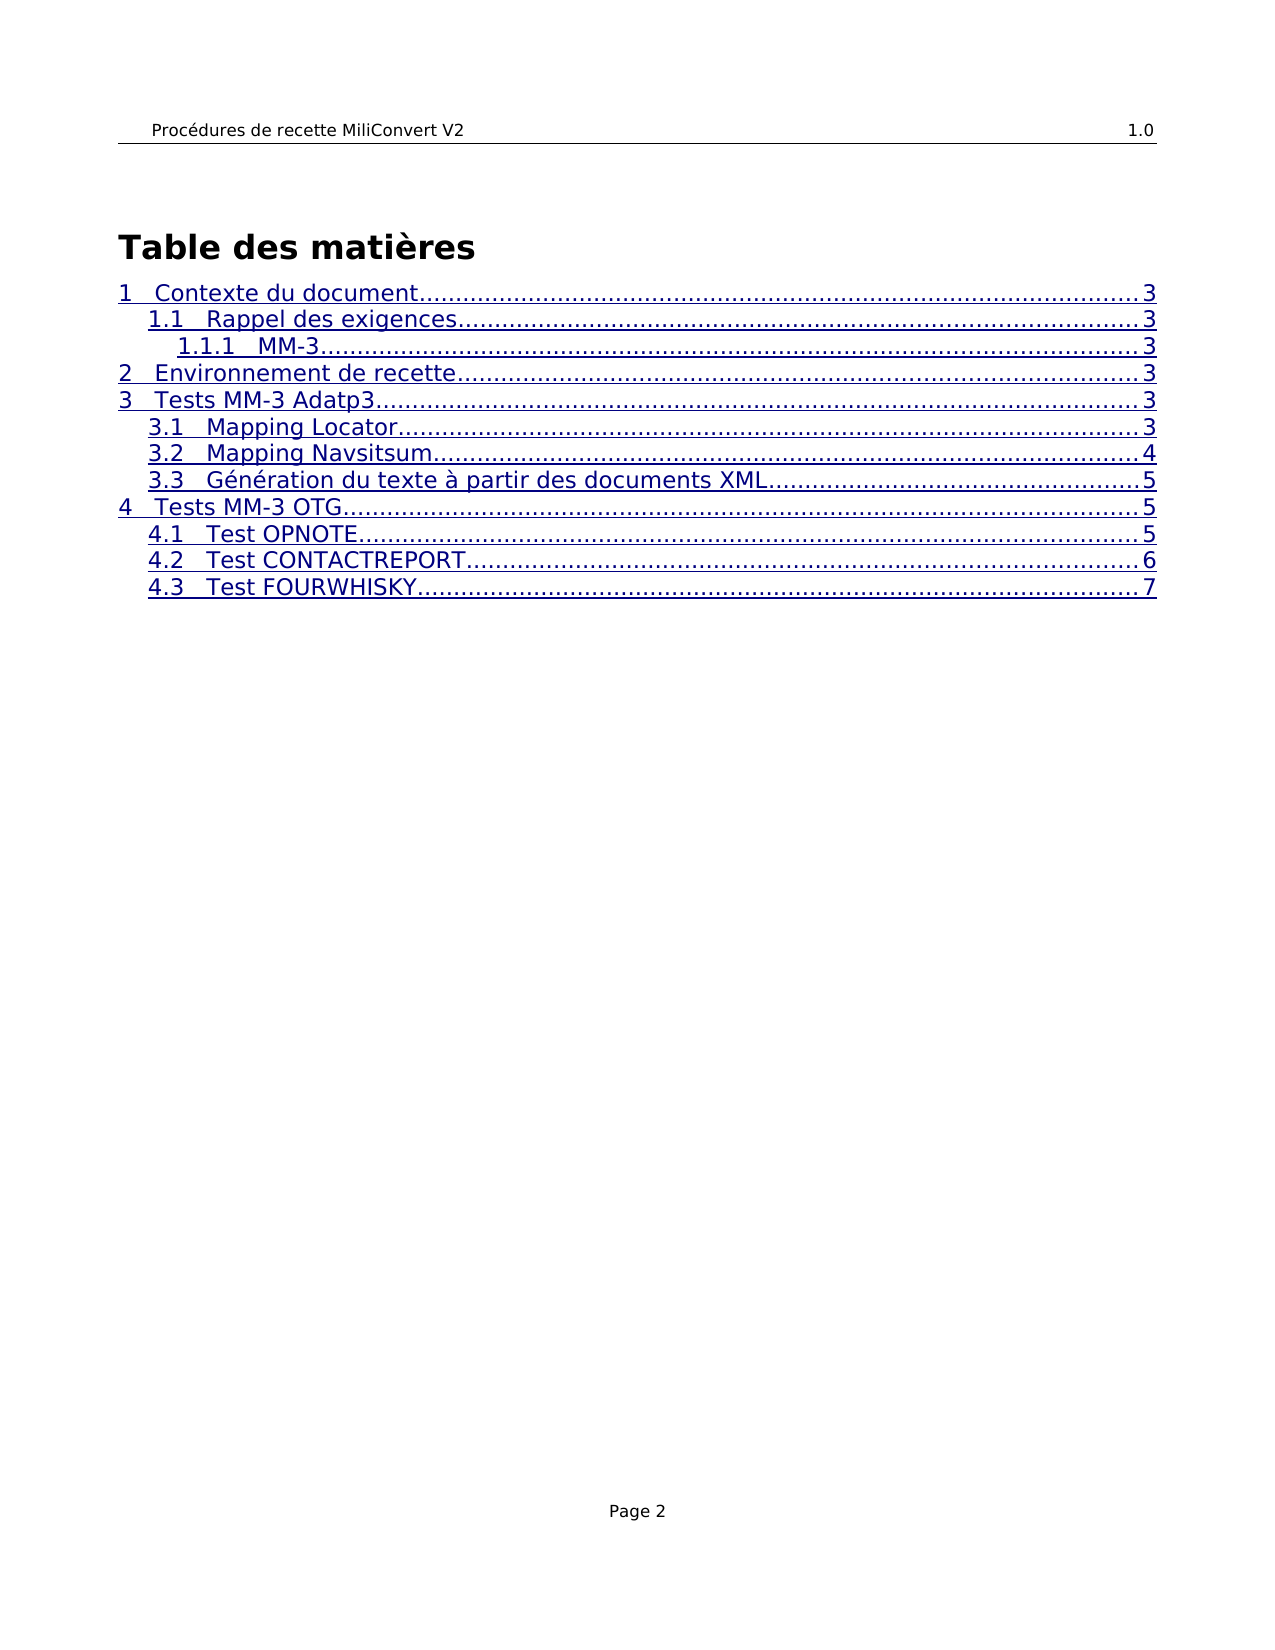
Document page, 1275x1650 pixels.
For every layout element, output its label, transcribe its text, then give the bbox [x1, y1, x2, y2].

text 1 Contexte du document 3 [118, 280, 1157, 303]
text 3 Tests MM-3 Adatp3 3 [118, 387, 1157, 410]
text 4 Tests MM-3 OTG 5 [118, 494, 1157, 517]
text 3.1 Mapping Locator 3 [148, 414, 1157, 437]
text 1.1 Rappel des exigences 3 [148, 307, 1157, 329]
text 4.2 Test CONTACTREPORT 6 [148, 548, 1157, 571]
text 4.3 Test FOURWHISKY 7 [148, 574, 1157, 597]
text 3.3 Génération du texte à partir des documents XML 5 [148, 467, 1157, 490]
text 3.2 Mapping Navsitsum 4 [148, 441, 1157, 463]
text 4.1 Test OPNOTE 5 [148, 521, 1157, 544]
text 1.1.1 MM-3 3 [177, 333, 1157, 356]
subtitle Table des matières [118, 229, 1157, 267]
text 2 Environnement de recette 3 [118, 360, 1157, 383]
